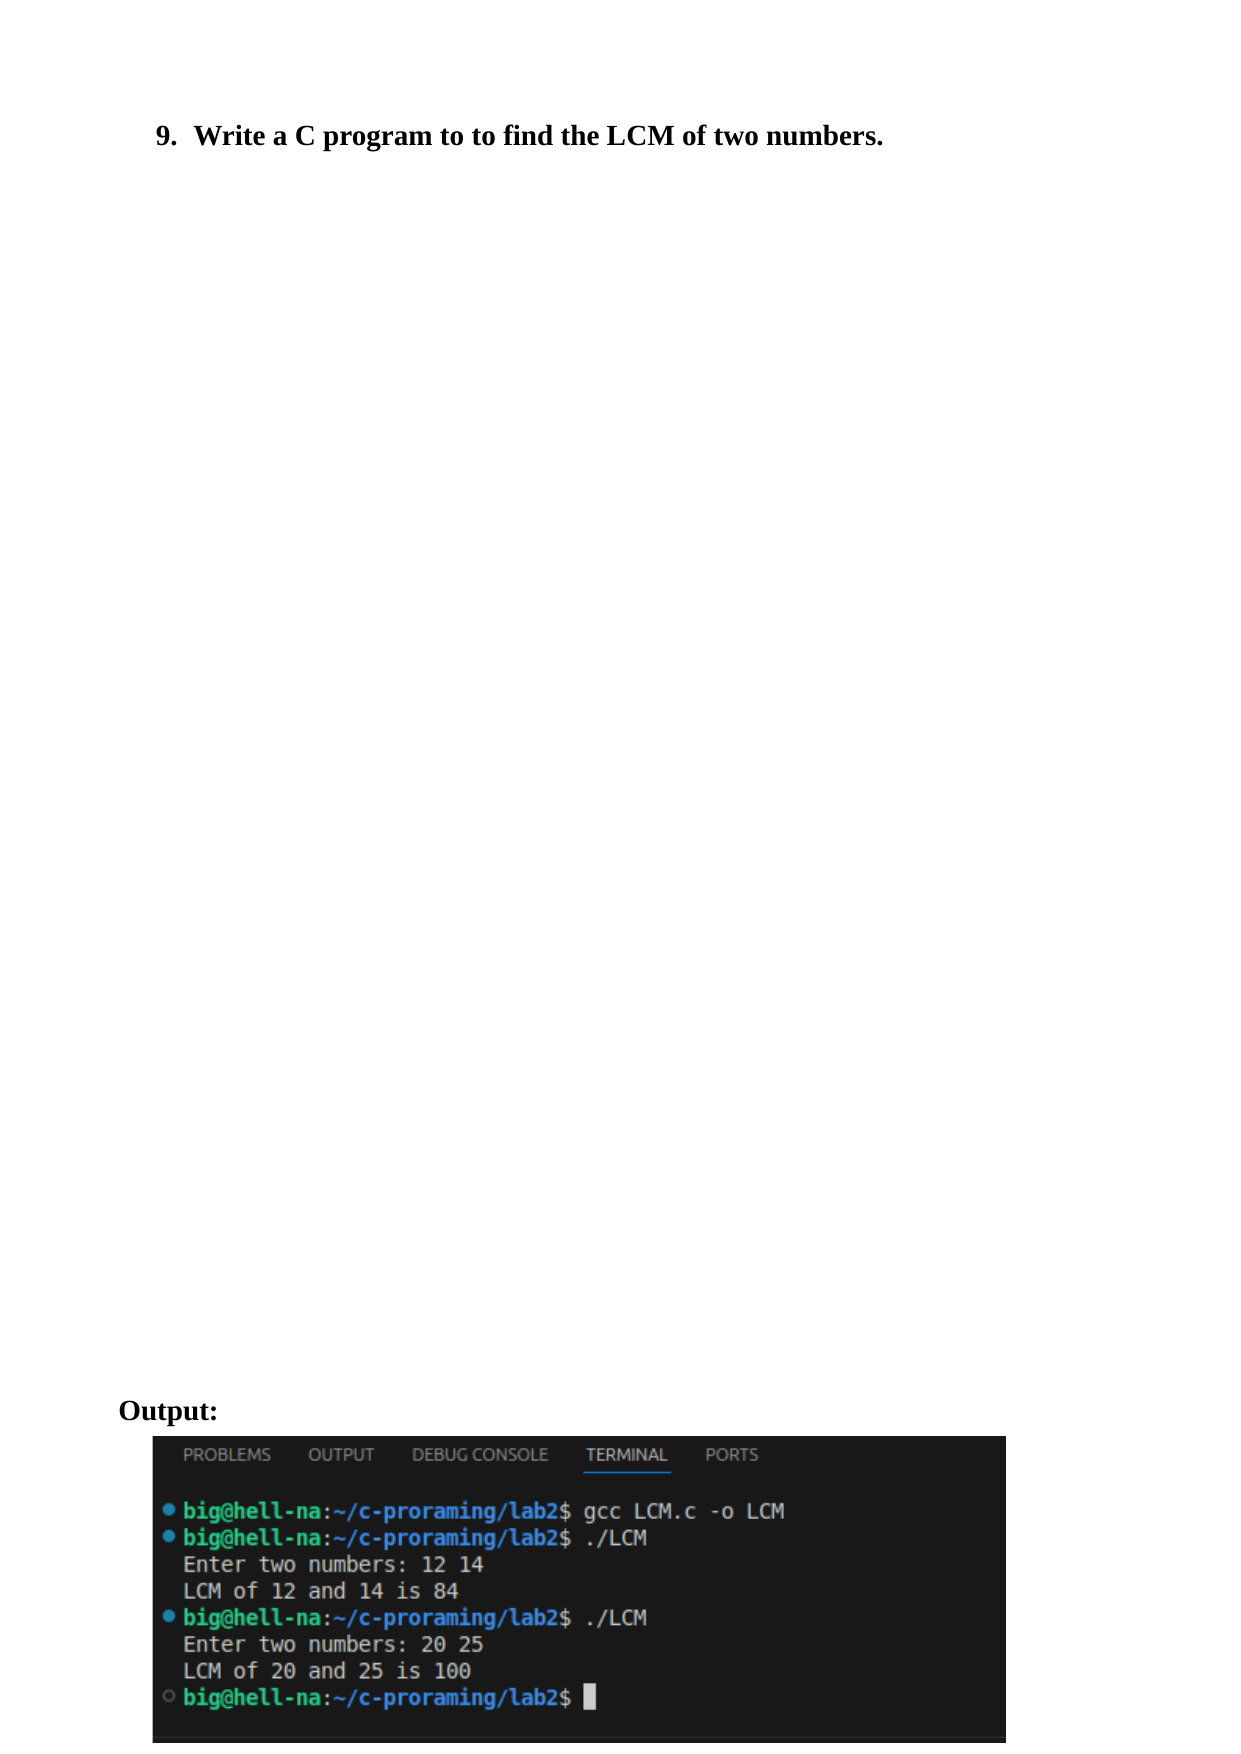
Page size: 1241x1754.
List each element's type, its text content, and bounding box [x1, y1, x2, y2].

list Write a C program to to find the LCM of two numbers. [156, 118, 1122, 152]
text Output: [118, 1393, 1122, 1426]
picture [152, 1436, 1006, 1743]
